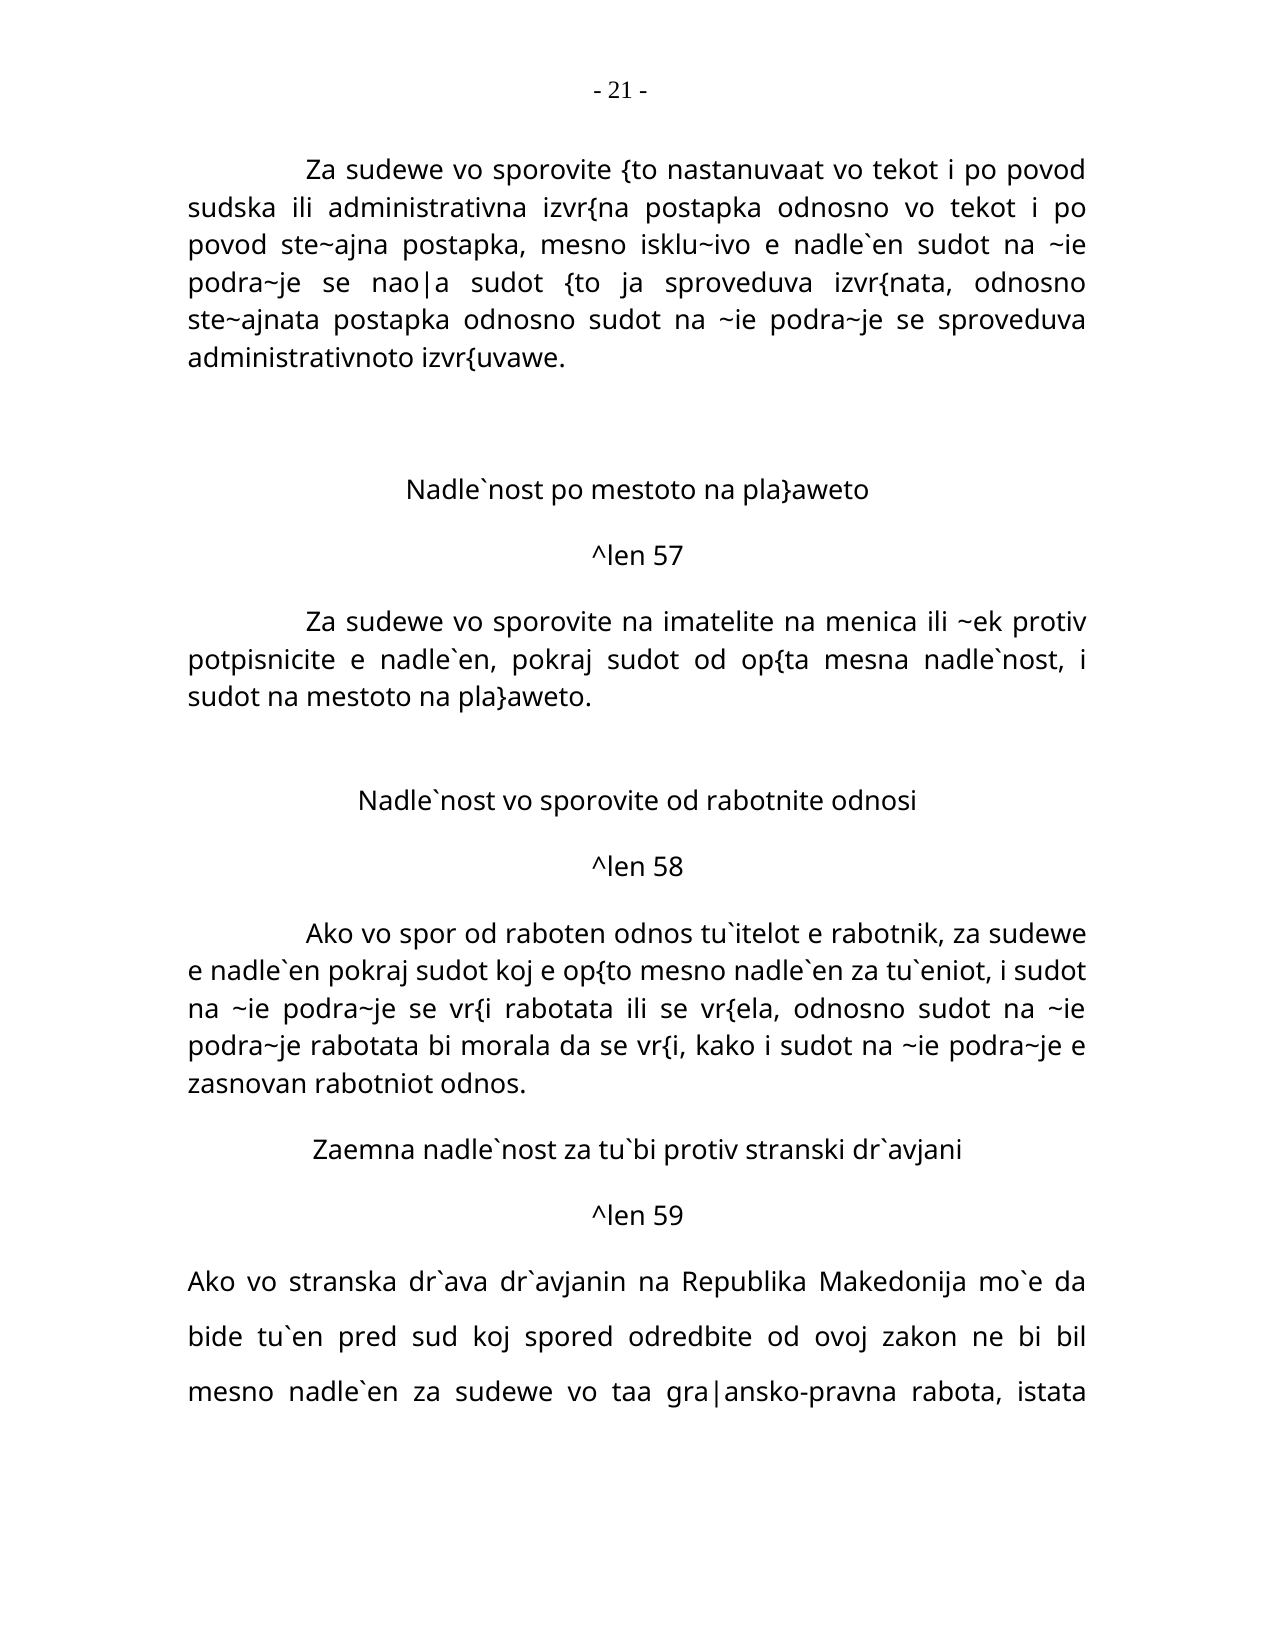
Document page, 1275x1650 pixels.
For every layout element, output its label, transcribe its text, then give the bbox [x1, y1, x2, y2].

text ^len 57 [187, 536, 1087, 573]
text Zaemna nadle`nost za tu`bi protiv stranski dr`avjani [187, 1130, 1087, 1167]
text ^len 59 [187, 1196, 1087, 1233]
text Nadle`nost po mestoto na pla}aweto [187, 470, 1087, 507]
text ^len 58 [187, 847, 1087, 884]
text Za sudewe vo sporovite {to nastanuvaat vo tekot i po povod sudska ili administrativna izvr{na postapka odnosno vo tekot i po povod ste~ajna postapka, mesno isklu~ivo e nadle`en sudot na ~ie podra~je se nao|a sudot {to ja sproveduva izvr{nata, odnosno ste~ajnata postapka odnosno sudot na ~ie podra~je se sproveduva administrativnoto izvr{uvawe. [187, 150, 1087, 375]
text Ako vo stranska dr`ava dr`avjanin na Republika Makedonija mo`e da bide tu`en pred sud koj spored odredbite od ovoj zakon ne bi bil mesno nadle`en za sudewe vo taa gra|ansko-pravna rabota, istata [187, 1262, 1087, 1410]
text Za sudewe vo sporovite na imatelite na menica ili ~ek protiv potpisnicite e nadle`en, pokraj sudot od op{ta mesna nadle`nost, i sudot na mestoto na pla}aweto. [187, 602, 1087, 715]
text Ako vo spor od raboten odnos tu`itelot e rabotnik, za sudewe e nadle`en pokraj sudot koj e op{to mesno nadle`en za tu`eniot, i sudot na ~ie podra~je se vr{i rabotata ili se vr{ela, odnosno sudot na ~ie podra~je rabotata bi morala da se vr{i, kako i sudot na ~ie podra~je e zasnovan rabotniot odnos. [187, 913, 1087, 1101]
text Nadle`nost vo sporovite od rabotnite odnosi [187, 781, 1087, 818]
